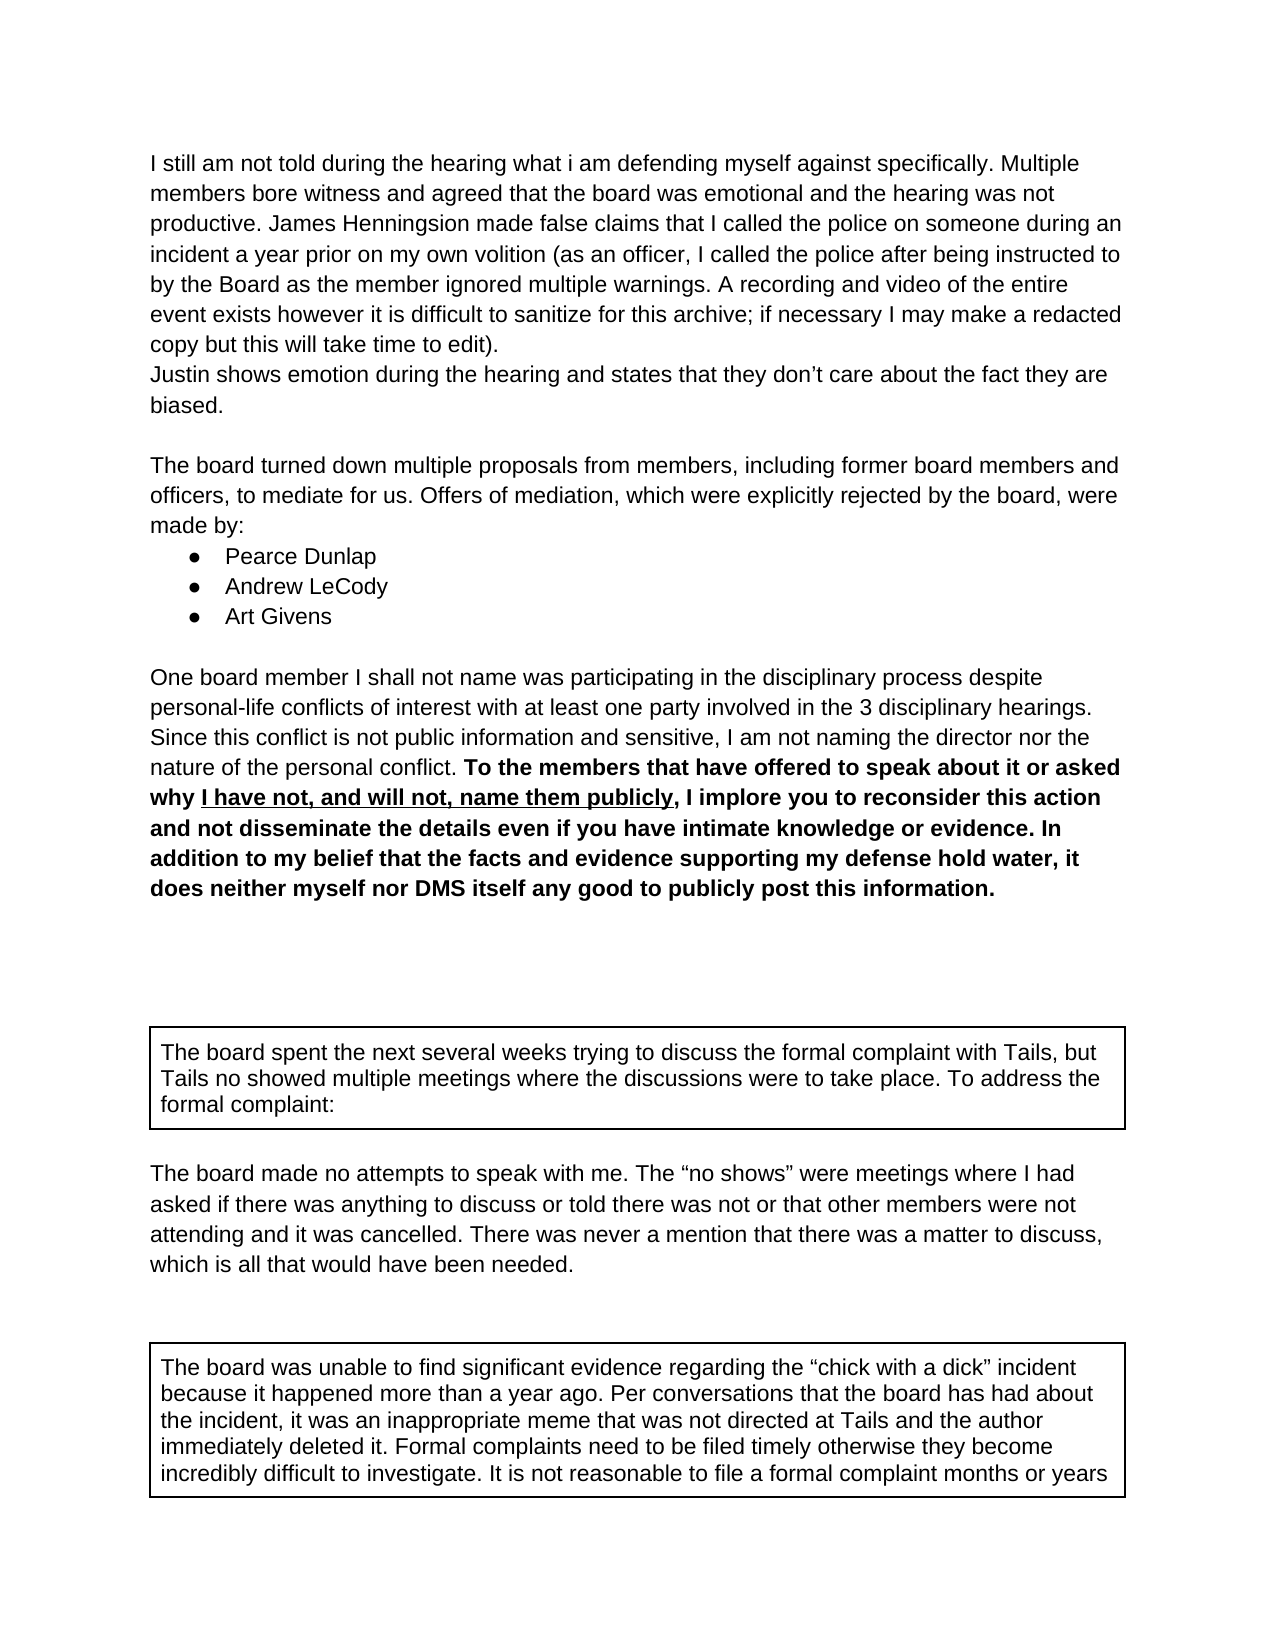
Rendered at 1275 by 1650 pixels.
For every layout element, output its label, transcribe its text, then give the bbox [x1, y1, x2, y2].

list Art Givens [187, 603, 1125, 629]
table_header The board spent the next several weeks trying to discuss the formal complaint with Tails, but Tails no showed multiple meetings where the discussions were to take place. To address the formal complaint: [151, 1028, 1124, 1128]
list Pearce Dunlap [187, 543, 1125, 569]
text One board member I shall not name was participating in the disciplinary process despite personal-life conflicts of interest with at least one party involved in the 3 disciplinary hearings. Since this conflict is not public information and sensitive, I am not naming the director nor the nature of the personal conflict. To the members that have offered to speak about it or asked why I have not, and will not, name them publicly, I implore you to reconsider this action and not disseminate the details even if you have intimate knowledge or evidence. In addition to my belief that the facts and evidence supporting my defense hold water, it does neither myself nor DMS itself any good to publicly post this information. [150, 663, 1125, 901]
text The board turned down multiple proposals from members, including former board members and officers, to mediate for us. Offers of mediation, which were explicitly rejected by the board, were made by: [150, 452, 1125, 539]
text The board made no attempts to speak with me. The “no shows” were meetings where I had asked if there was anything to discuss or told there was not or that other members were not attending and it was cancelled. There was never a mention that there was a matter to discuss, which is all that would have been needed. [150, 1160, 1125, 1277]
text I still am not told during the hearing what i am defending myself against specifically. Multiple members bore witness and agreed that the board was emotional and the hearing was not productive. James Henningsion made false claims that I called the police on someone during an incident a year prior on my own volition (as an officer, I called the police after being instructed to by the Board as the member ignored multiple warnings. A recording and video of the entire event exists however it is difficult to sanitize for this archive; if necessary I may make a redacted copy but this will take time to edit). [150, 150, 1125, 358]
table_header The board was unable to find significant evidence regarding the “chick with a dick” incident because it happened more than a year ago. Per conversations that the board has had about the incident, it was an inappropriate meme that was not directed at Tails and the author immediately deleted it. Formal complaints need to be filed timely otherwise they become incredibly difficult to investigate. It is not reasonable to file a formal complaint months or years [151, 1344, 1124, 1496]
text Justin shows emotion during the hearing and states that they don’t care about the fact they are biased. [150, 361, 1125, 418]
list Andrew LeCody [187, 573, 1125, 599]
